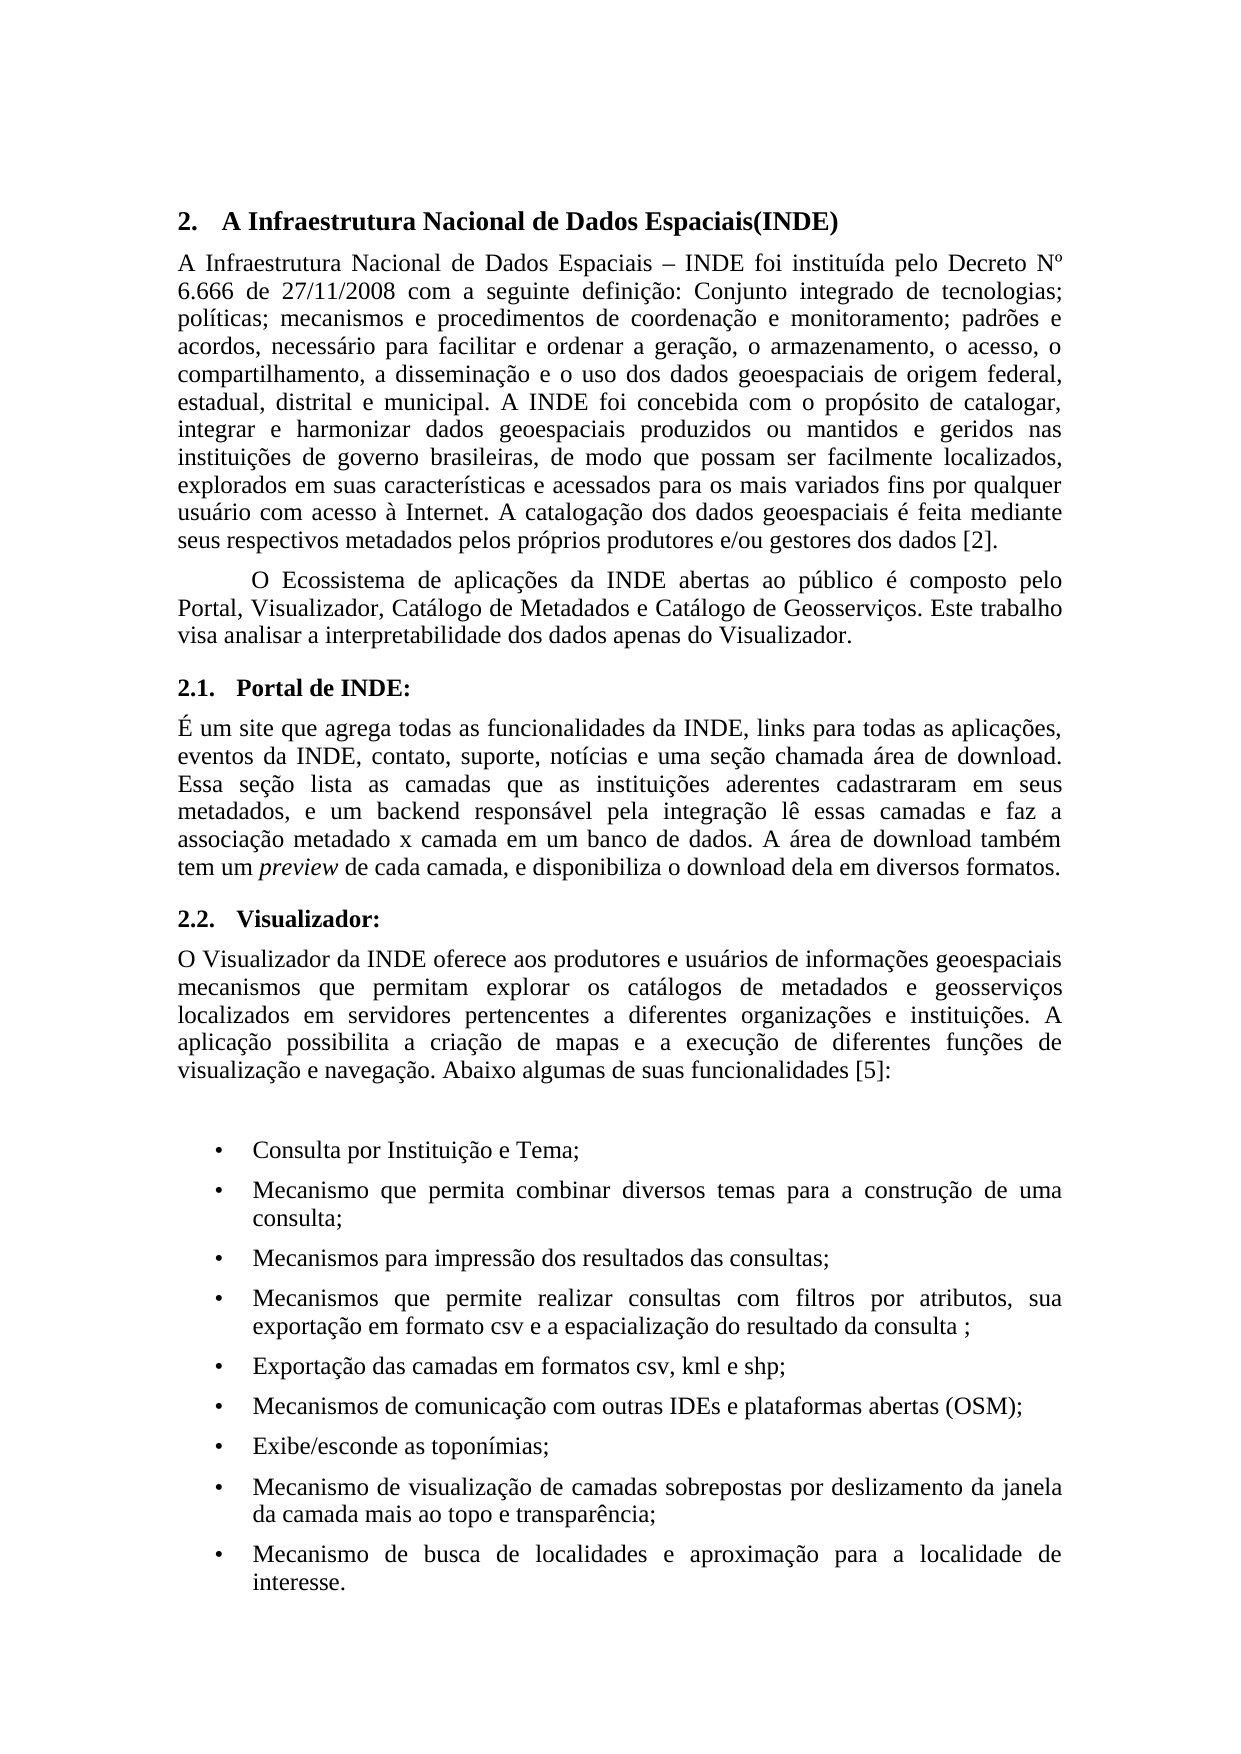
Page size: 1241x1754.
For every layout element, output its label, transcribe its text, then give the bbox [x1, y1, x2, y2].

list Exibe/esconde as toponímias; [215, 1432, 1063, 1460]
title Portal de INDE: [177, 674, 1063, 702]
text O Ecossistema de aplicações da INDE abertas ao público é composto pelo Portal, Visualizador, Catálogo de Metadados e Catálogo de Geosserviços. Este trabalho visa analisar a interpretabilidade dos dados apenas do Visualizador. [177, 566, 1063, 649]
list Consulta por Instituição e Tema; [215, 1136, 1063, 1164]
text O Visualizador da INDE oferece aos produtores e usuários de informações geoespaciais mecanismos que permitam explorar os catálogos de metadados e geosserviços localizados em servidores pertencentes a diferentes organizações e instituições. A aplicação possibilita a criação de mapas e a execução de diferentes funções de visualização e navegação. Abaixo algumas de suas funcionalidades [5]: [177, 945, 1063, 1084]
list Mecanismo que permita combinar diversos temas para a construção de uma consulta; [215, 1177, 1063, 1232]
list Mecanismos de comunicação com outras IDEs e plataformas abertas (OSM); [215, 1392, 1063, 1420]
list Mecanismo de visualização de camadas sobrepostas por deslizamento da janela da camada mais ao topo e transparência; [215, 1473, 1063, 1528]
list Exportação das camadas em formatos csv, kml e shp; [215, 1352, 1063, 1380]
text É um site que agrega todas as funcionalidades da INDE, links para todas as aplicações, eventos da INDE, contato, suporte, notícias e uma seção chamada área de download. Essa seção lista as camadas que as instituições aderentes cadastraram em seus metadados, e um backend responsável pela integração lê essas camadas e faz a associação metadado x camada em um banco de dados. A área de download também tem um preview de cada camada, e disponibiliza o download dela em diversos formatos. [177, 714, 1063, 881]
title Visualizador: [177, 905, 1063, 933]
list Mecanismos para impressão dos resultados das consultas; [215, 1244, 1063, 1272]
text A Infraestrutura Nacional de Dados Espaciais – INDE foi instituída pelo Decreto Nº 6.666 de 27/11/2008 com a seguinte definição: Conjunto integrado de tecnologias; políticas; mecanismos e procedimentos de coordenação e monitoramento; padrões e acordos, necessário para facilitar e ordenar a geração, o armazenamento, o acesso, o compartilhamento, a disseminação e o uso dos dados geoespaciais de origem federal, estadual, distrital e municipal. A INDE foi concebida com o propósito de catalogar, integrar e harmonizar dados geoespaciais produzidos ou mantidos e geridos nas instituições de governo brasileiras, de modo que possam ser facilmente localizados, explorados em suas características e acessados para os mais variados fins por qualquer usuário com acesso à Internet. A catalogação dos dados geoespaciais é feita mediante seus respectivos metadados pelos próprios produtores e/ou gestores dos dados [2]. [177, 249, 1063, 554]
list Mecanismos que permite realizar consultas com filtros por atributos, sua exportação em formato csv e a espacialização do resultado da consulta ; [215, 1284, 1063, 1340]
title A Infraestrutura Nacional de Dados Espaciais(INDE) [177, 207, 1063, 237]
list Mecanismo de busca de localidades e aproximação para a localidade de interesse. [215, 1540, 1063, 1596]
